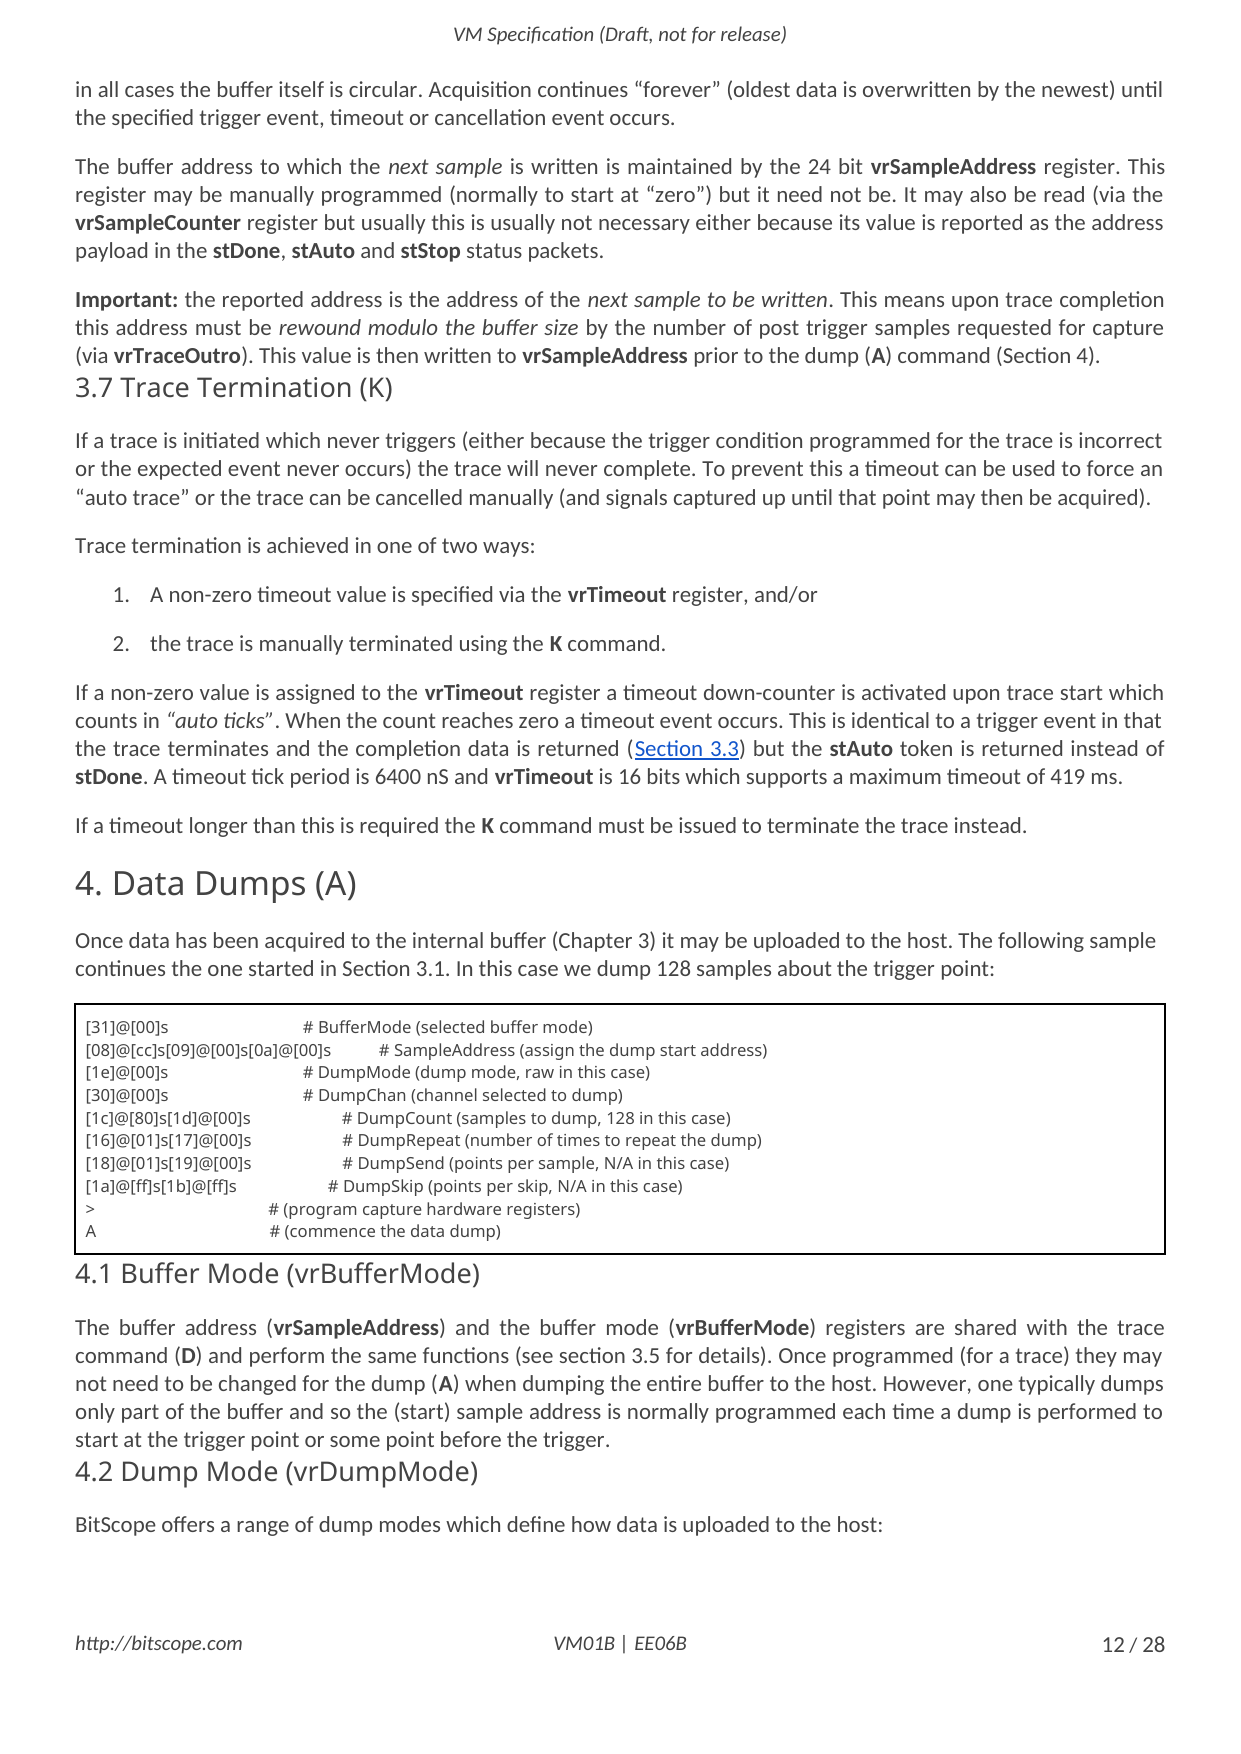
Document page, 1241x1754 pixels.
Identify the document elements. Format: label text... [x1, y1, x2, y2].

text If a trace is initiated which never triggers (either because the trigger condition programmed for the trace is incorrect or the expected event never occurs) the trace will never complete. To prevent this a timeout can be used to force an “auto trace” or the trace can be cancelled manually (and signals captured up until that point may then be acquired). [75, 427, 1165, 511]
text in all cases the buffer itself is circular. Acquisition continues “forever” (oldest data is overwritten by the newest) until the specified trigger event, timeout or cancellation event occurs. [75, 75, 1165, 131]
list the trace is manually terminated using the K command. [112, 629, 1165, 657]
subtitle 3.7 Trace Termination (K) [75, 369, 1165, 406]
text Important: the reported address is the address of the next sample to be written. This means upon trace completion this address must be rewound modulo the buffer size by the number of post trigger samples requested for capture (via vrTraceOutro). This value is then written to vrSampleAddress prior to the dump (A) command (Section 4). [75, 285, 1165, 369]
subtitle 4. Data Dumps (A) [75, 860, 1165, 905]
text If a timeout longer than this is required the K command must be issued to terminate the trace instead. [75, 811, 1165, 839]
text If a non-zero value is assigned to the vrTimeout register a timeout down-counter is activated upon trace start which counts in “auto ticks”. When the count reaches zero a timeout event occurs. This is identical to a trigger event in that the trace terminates and the completion data is returned (Section 3.3) but the stAuto token is returned instead of stDone. A timeout tick period is 6400 nS and vrTimeout is 16 bits which supports a maximum timeout of 419 ms. [75, 678, 1165, 790]
text The buffer address (vrSampleAddress) and the buffer mode (vrBufferMode) registers are shared with the trace command (D) and perform the same functions (see section 3.5 for details). Once programmed (for a trace) they may not need to be changed for the dump (A) when dumping the entire buffer to the host. However, one typically dumps only part of the buffer and so the (start) sample address is normally programmed each time a dump is performed to start at the trigger point or some point before the trigger. [75, 1313, 1165, 1453]
list A non-zero timeout value is specified via the vrTimeout register, and/or [112, 580, 1165, 608]
table_header [31]@[00]s # BufferMode (selected buffer mode) [08]@[cc]s[09]@[00]s[0a]@[00]s # SampleAddress (assign the dump start address) [1e]@[00]s # DumpMode (dump mode, raw in this case) [30]@[00]s # DumpChan (channel selected to dump) [1c]@[80]s[1d]@[00]s # DumpCount (samples to dump, 128 in this case) [16]@[01]s[17]@[00]s # DumpRepeat (number of times to repeat the dump) [18]@[01]s[19]@[00]s # DumpSend (points per sample, N/A in this case) [1a]@[ff]s[1b]@[ff]s # DumpSkip (points per skip, N/A in this case) > # (program capture hardware registers) A # (commence the data dump) [76, 1005, 1164, 1253]
text Trace termination is achieved in one of two ways: [75, 531, 1165, 559]
text The buffer address to which the next sample is written is maintained by the 24 bit vrSampleAddress register. This register may be manually programmed (normally to start at “zero”) but it need not be. It may also be read (via the vrSampleCounter register but usually this is usually not necessary either because its value is reported as the address payload in the stDone, stAuto and stStop status packets. [75, 152, 1165, 264]
subtitle 4.1 Buffer Mode (vrBufferMode) [75, 1255, 1165, 1292]
text BitScope offers a range of dump modes which define how data is uploaded to the host: [75, 1511, 1165, 1538]
text Once data has been acquired to the internal buffer (Chapter 3) it may be uploaded to the host. The following sample continues the one started in Section 3.1. In this case we dump 128 samples about the trigger point: [75, 926, 1165, 982]
subtitle 4.2 Dump Mode (vrDumpMode) [75, 1453, 1165, 1490]
